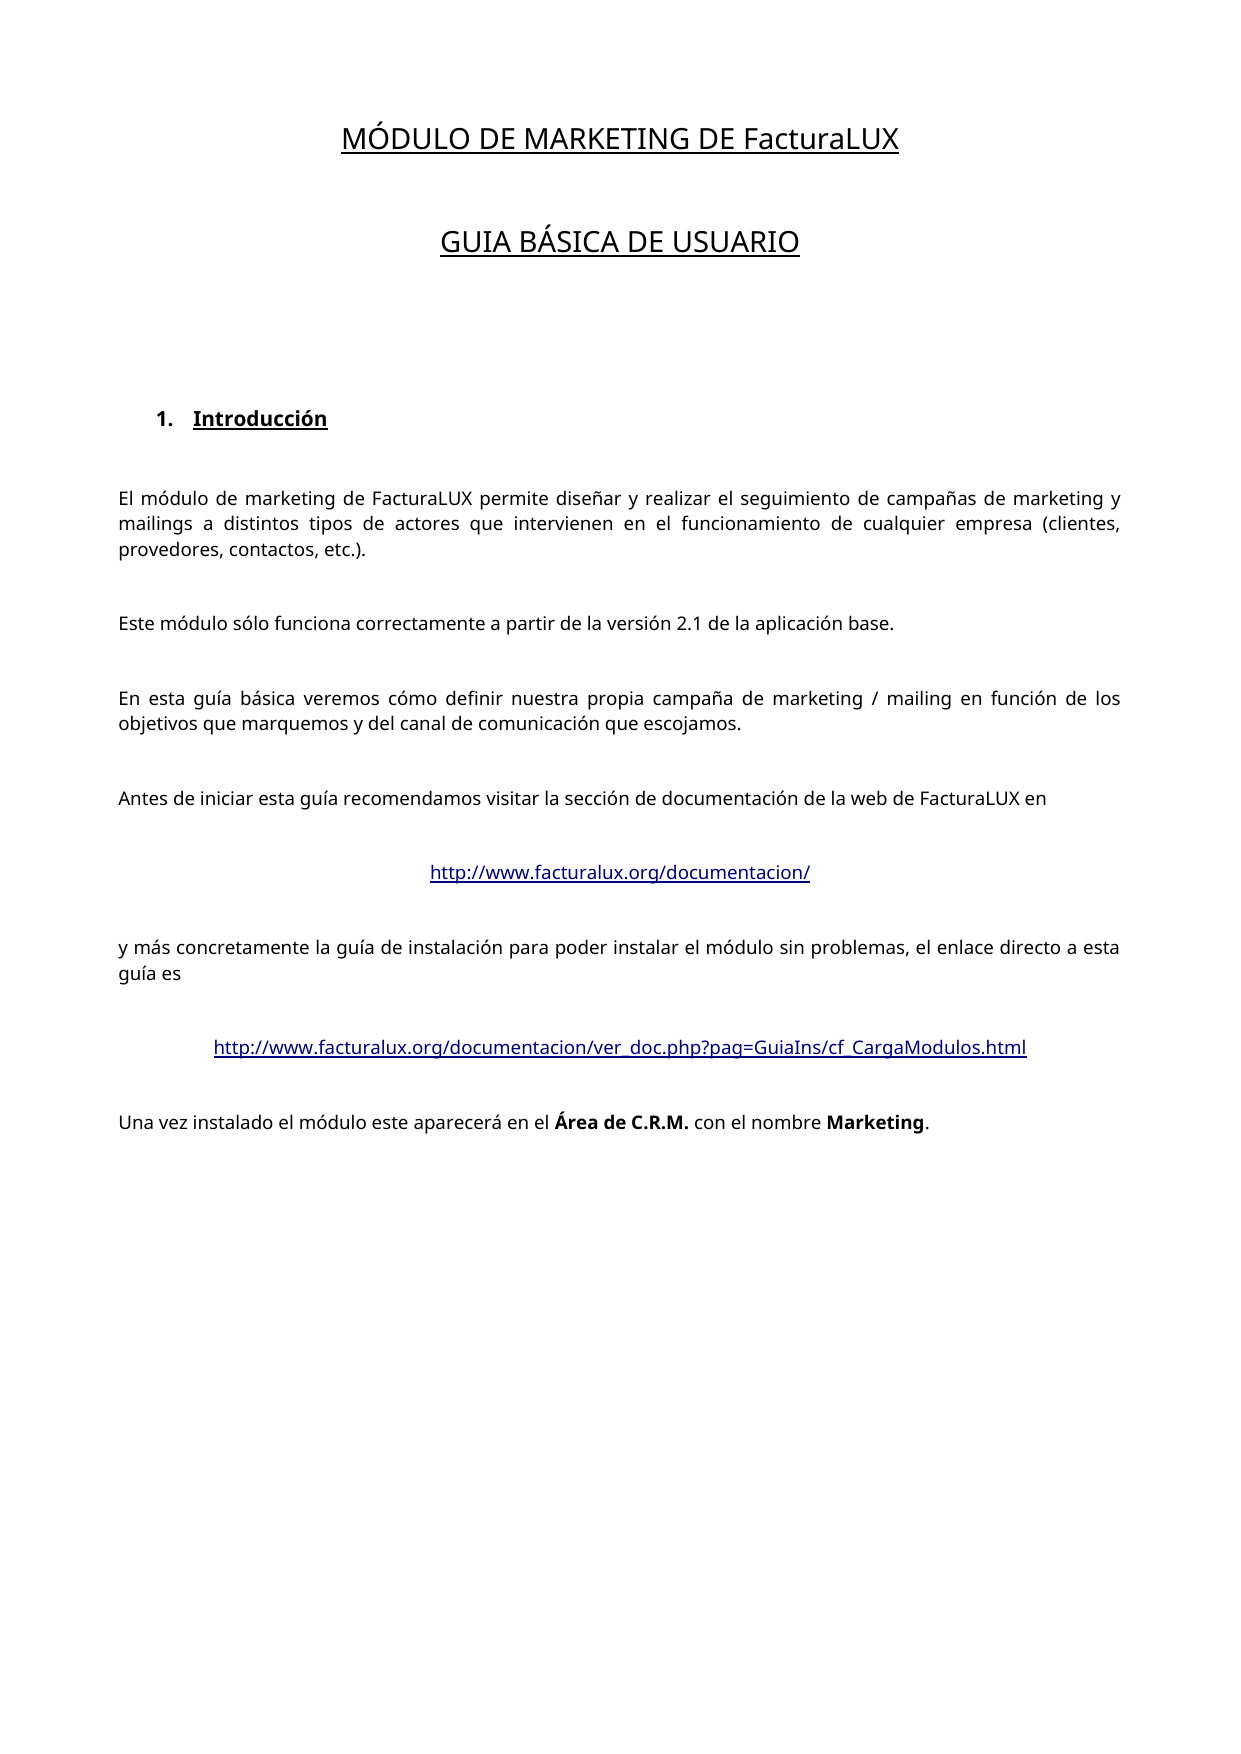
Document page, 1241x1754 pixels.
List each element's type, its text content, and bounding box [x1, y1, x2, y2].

text y más concretamente la guía de instalación para poder instalar el módulo sin problemas, el enlace directo a esta guía es [118, 934, 1122, 985]
text http://www.facturalux.org/documentacion/ [118, 860, 1122, 885]
text GUIA BÁSICA DE USUARIO [118, 221, 1122, 261]
text Este módulo sólo funciona correctamente a partir de la versión 2.1 de la aplicación base. [118, 610, 1122, 636]
text Antes de iniciar esta guía recomendamos visitar la sección de documentación de la web de FacturaLUX en [118, 785, 1122, 811]
list Introducción [156, 404, 1122, 433]
text En esta guía básica veremos cómo definir nuestra propia campaña de marketing / mailing en función de los objetivos que marquemos y del canal de comunicación que escojamos. [118, 685, 1122, 736]
text MÓDULO DE MARKETING DE FacturaLUX [118, 118, 1122, 158]
text http://www.facturalux.org/documentacion/ver_doc.php?pag=GuiaIns/cf_CargaModulos.html [118, 1034, 1122, 1060]
text El módulo de marketing de FacturaLUX permite diseñar y realizar el seguimiento de campañas de marketing y mailings a distintos tipos de actores que intervienen en el funcionamiento de cualquier empresa (clientes, provedores, contactos, etc.). [118, 485, 1122, 561]
text Una vez instalado el módulo este aparecerá en el Área de C.R.M. con el nombre Marketing. [118, 1109, 1122, 1134]
